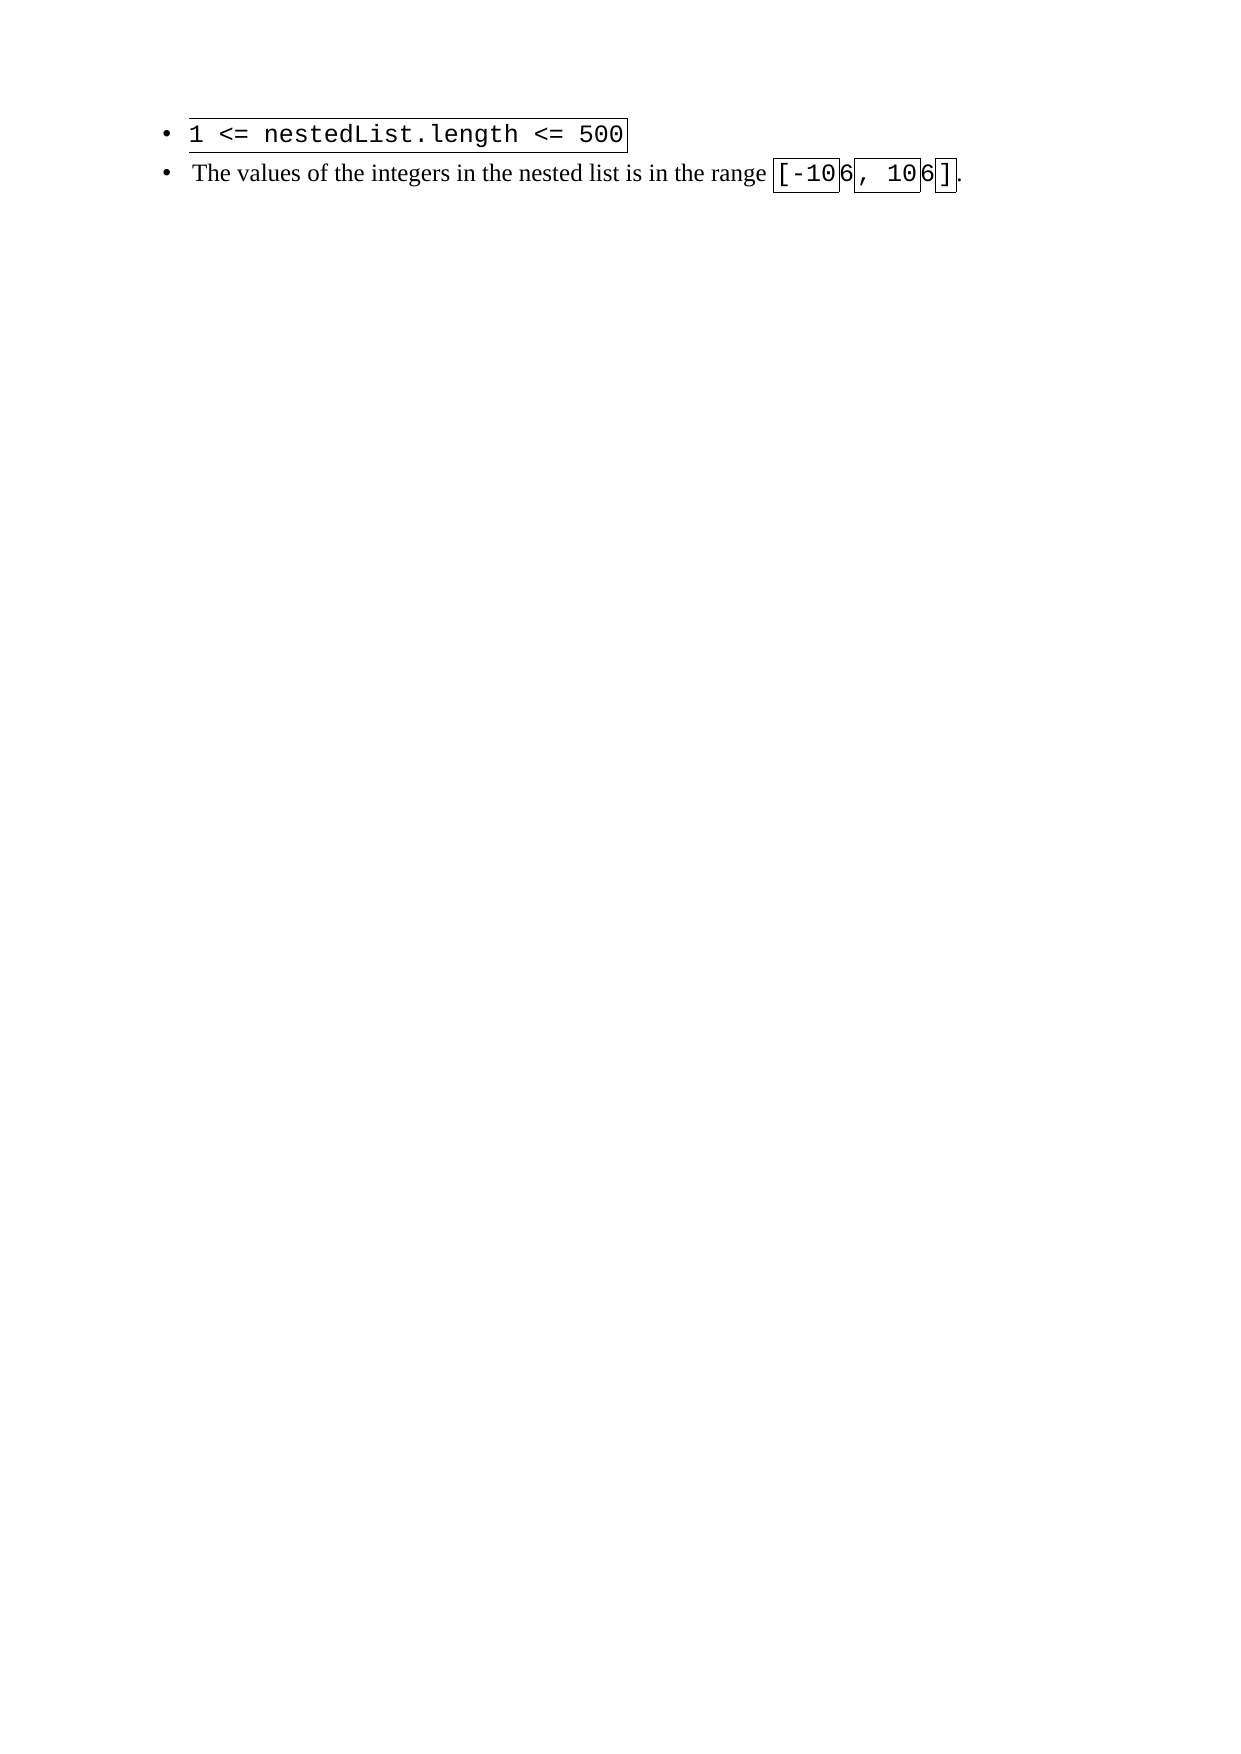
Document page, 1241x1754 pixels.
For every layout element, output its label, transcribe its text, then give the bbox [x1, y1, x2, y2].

list The values of the integers in the nested list is in the range [-106, 106]. [774, 159, 839, 192]
list The values of the integers in the nested list is in the range [-106, 106]. [162, 158, 773, 192]
list 1 <= nestedList.length <= 500 [162, 118, 627, 152]
list The values of the integers in the nested list is in the range [-106, 106]. [855, 159, 920, 192]
list The values of the integers in the nested list is in the range [-106, 106]. [957, 158, 1122, 192]
list [628, 118, 1122, 152]
